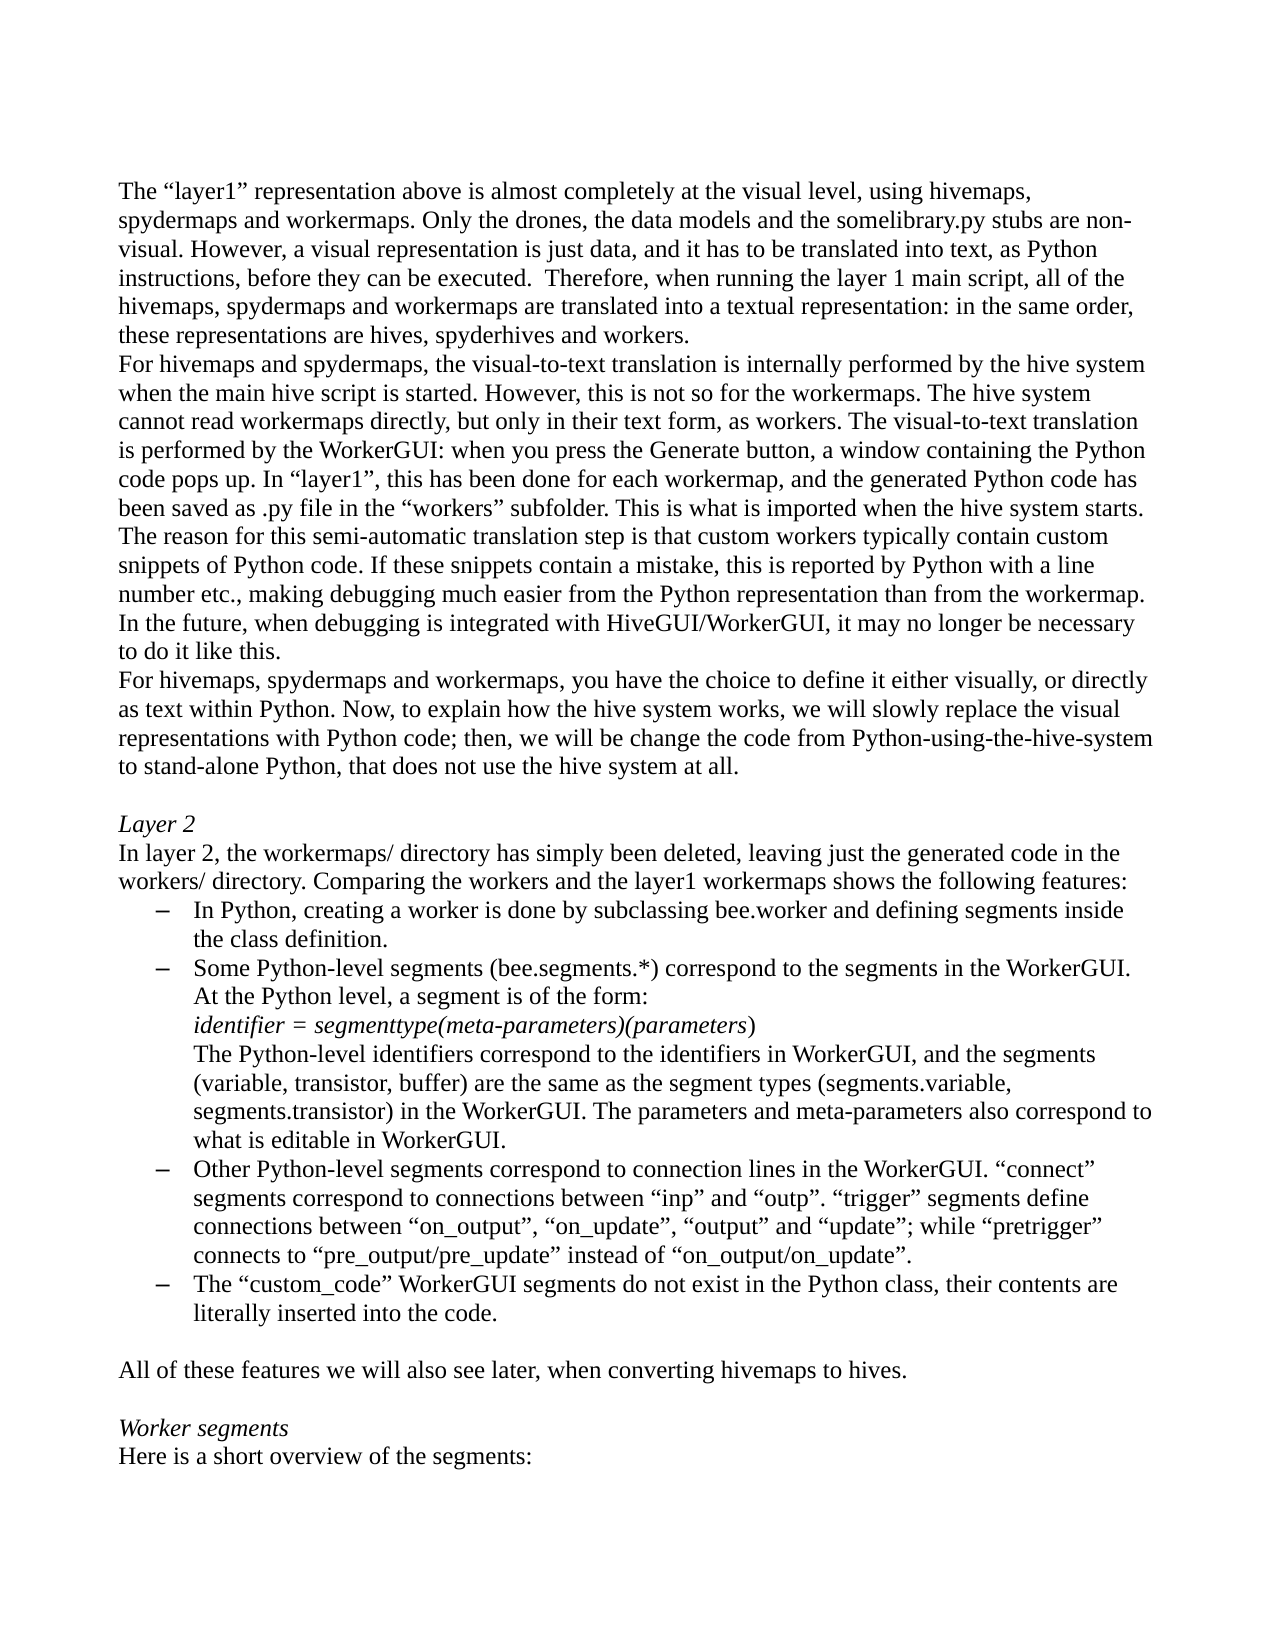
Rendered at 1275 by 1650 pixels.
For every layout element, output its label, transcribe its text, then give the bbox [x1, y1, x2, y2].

list Some Python-level segments (bee.segments.*) correspond to the segments in the WorkerGUI. At the Python level, a segment is of the form: [156, 953, 1157, 1010]
list The Python-level identifiers correspond to the identifiers in WorkerGUI, and the segments (variable, transistor, buffer) are the same as the segment types (segments.variable, segments.transistor) in the WorkerGUI. The parameters and meta-parameters also correspond to what is editable in WorkerGUI. [156, 1039, 1157, 1154]
text In layer 2, the workermaps/ directory has simply been deleted, leaving just the generated code in the workers/ directory. Comparing the workers and the layer1 workermaps shows the following features: [118, 838, 1157, 895]
text Worker segments [118, 1413, 1157, 1441]
list Other Python-level segments correspond to connection lines in the WorkerGUI. “connect” segments correspond to connections between “inp” and “outp”. “trigger” segments define connections between “on_output”, “on_update”, “output” and “update”; while “pretrigger” connects to “pre_output/pre_update” instead of “on_output/on_update”. [156, 1154, 1157, 1269]
text For hivemaps and spydermaps, the visual-to-text translation is internally performed by the hive system when the main hive script is started. However, this is not so for the workermaps. The hive system cannot read workermaps directly, but only in their text form, as workers. The visual-to-text translation is performed by the WorkerGUI: when you press the Generate button, a window containing the Python code pops up. In “layer1”, this has been done for each workermap, and the generated Python code has been saved as .py file in the “workers” subfolder. This is what is imported when the hive system starts. The reason for this semi-automatic translation step is that custom workers typically contain custom snippets of Python code. If these snippets contain a mistake, this is reported by Python with a line number etc., making debugging much easier from the Python representation than from the workermap. In the future, when debugging is integrated with HiveGUI/WorkerGUI, it may no longer be necessary to do it like this. [118, 349, 1157, 665]
text Here is a short overview of the segments: [118, 1441, 1157, 1470]
list identifier = segmenttype(meta-parameters)(parameters) [156, 1010, 1157, 1039]
text Layer 2 [118, 809, 1157, 838]
list The “custom_code” WorkerGUI segments do not exist in the Python class, their contents are literally inserted into the code. [156, 1269, 1157, 1326]
text All of these features we will also see later, when converting hivemaps to hives. [118, 1355, 1157, 1384]
text The “layer1” representation above is almost completely at the visual level, using hivemaps, spydermaps and workermaps. Only the drones, the data models and the somelibrary.py stubs are non-visual. However, a visual representation is just data, and it has to be translated into text, as Python instructions, before they can be executed. Therefore, when running the layer 1 main script, all of the hivemaps, spydermaps and workermaps are translated into a textual representation: in the same order, these representations are hives, spyderhives and workers. [118, 176, 1157, 349]
text For hivemaps, spydermaps and workermaps, you have the choice to define it either visually, or directly as text within Python. Now, to explain how the hive system works, we will slowly replace the visual representations with Python code; then, we will be change the code from Python-using-the-hive-system to stand-alone Python, that does not use the hive system at all. [118, 665, 1157, 780]
list In Python, creating a worker is done by subclassing bee.worker and defining segments inside the class definition. [156, 895, 1157, 953]
